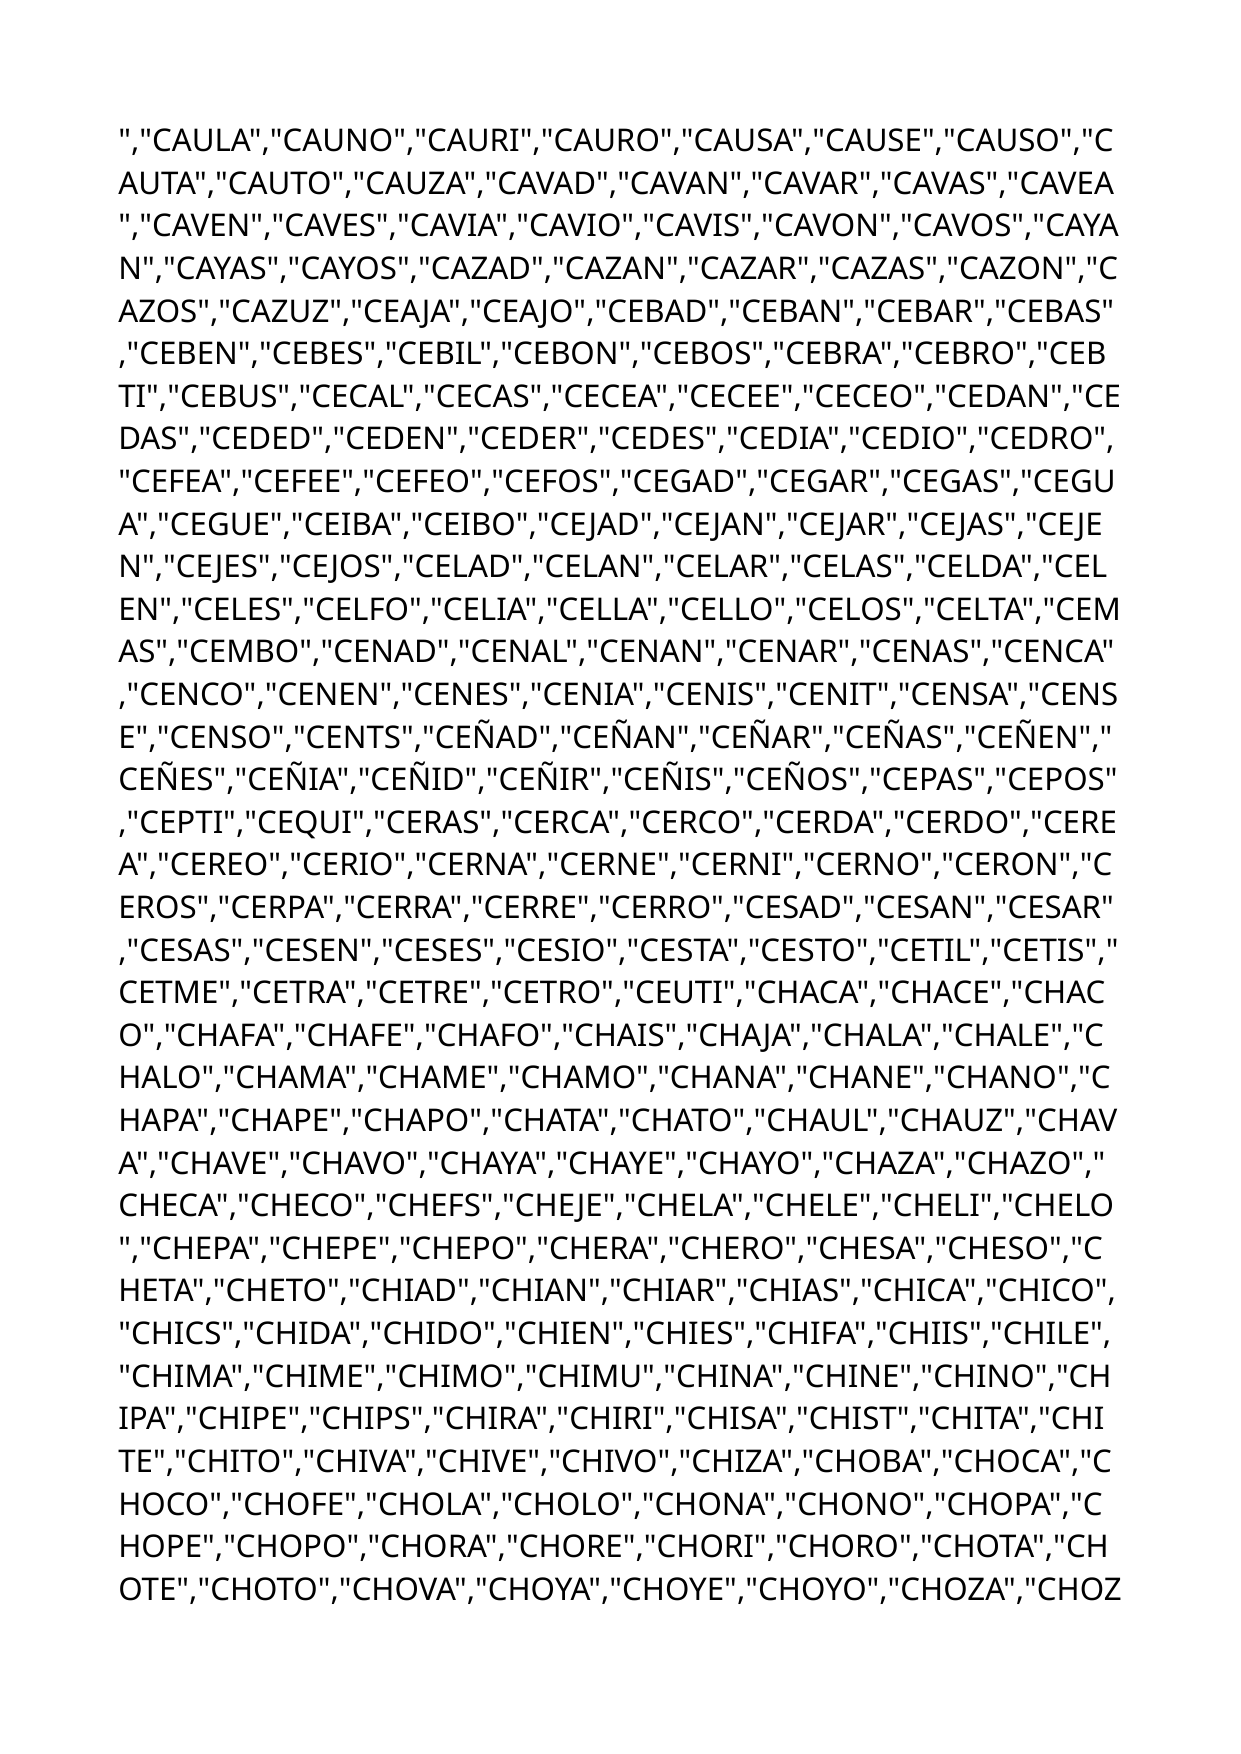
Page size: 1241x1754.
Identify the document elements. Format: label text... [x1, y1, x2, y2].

text ","CAULA","CAUNO","CAURI","CAURO","CAUSA","CAUSE","CAUSO","CAUTA","CAUTO","CAUZA","CAVAD","CAVAN","CAVAR","CAVAS","CAVEA","CAVEN","CAVES","CAVIA","CAVIO","CAVIS","CAVON","CAVOS","CAYAN","CAYAS","CAYOS","CAZAD","CAZAN","CAZAR","CAZAS","CAZON","CAZOS","CAZUZ","CEAJA","CEAJO","CEBAD","CEBAN","CEBAR","CEBAS","CEBEN","CEBES","CEBIL","CEBON","CEBOS","CEBRA","CEBRO","CEBTI","CEBUS","CECAL","CECAS","CECEA","CECEE","CECEO","CEDAN","CEDAS","CEDED","CEDEN","CEDER","CEDES","CEDIA","CEDIO","CEDRO","CEFEA","CEFEE","CEFEO","CEFOS","CEGAD","CEGAR","CEGAS","CEGUA","CEGUE","CEIBA","CEIBO","CEJAD","CEJAN","CEJAR","CEJAS","CEJEN","CEJES","CEJOS","CELAD","CELAN","CELAR","CELAS","CELDA","CELEN","CELES","CELFO","CELIA","CELLA","CELLO","CELOS","CELTA","CEMAS","CEMBO","CENAD","CENAL","CENAN","CENAR","CENAS","CENCA","CENCO","CENEN","CENES","CENIA","CENIS","CENIT","CENSA","CENSE","CENSO","CENTS","CEÑAD","CEÑAN","CEÑAR","CEÑAS","CEÑEN","CEÑES","CEÑIA","CEÑID","CEÑIR","CEÑIS","CEÑOS","CEPAS","CEPOS","CEPTI","CEQUI","CERAS","CERCA","CERCO","CERDA","CERDO","CEREA","CEREO","CERIO","CERNA","CERNE","CERNI","CERNO","CERON","CEROS","CERPA","CERRA","CERRE","CERRO","CESAD","CESAN","CESAR","CESAS","CESEN","CESES","CESIO","CESTA","CESTO","CETIL","CETIS","CETME","CETRA","CETRE","CETRO","CEUTI","CHACA","CHACE","CHACO","CHAFA","CHAFE","CHAFO","CHAIS","CHAJA","CHALA","CHALE","CHALO","CHAMA","CHAME","CHAMO","CHANA","CHANE","CHANO","CHAPA","CHAPE","CHAPO","CHATA","CHATO","CHAUL","CHAUZ","CHAVA","CHAVE","CHAVO","CHAYA","CHAYE","CHAYO","CHAZA","CHAZO","CHECA","CHECO","CHEFS","CHEJE","CHELA","CHELE","CHELI","CHELO","CHEPA","CHEPE","CHEPO","CHERA","CHERO","CHESA","CHESO","CHETA","CHETO","CHIAD","CHIAN","CHIAR","CHIAS","CHICA","CHICO","CHICS","CHIDA","CHIDO","CHIEN","CHIES","CHIFA","CHIIS","CHILE","CHIMA","CHIME","CHIMO","CHIMU","CHINA","CHINE","CHINO","CHIPA","CHIPE","CHIPS","CHIRA","CHIRI","CHISA","CHIST","CHITA","CHITE","CHITO","CHIVA","CHIVE","CHIVO","CHIZA","CHOBA","CHOCA","CHOCO","CHOFE","CHOLA","CHOLO","CHONA","CHONO","CHOPA","CHOPE","CHOPO","CHORA","CHORE","CHORI","CHORO","CHOTA","CHOTE","CHOTO","CHOVA","CHOYA","CHOYE","CHOYO","CHOZA","CHOZ [118, 118, 1122, 1609]
